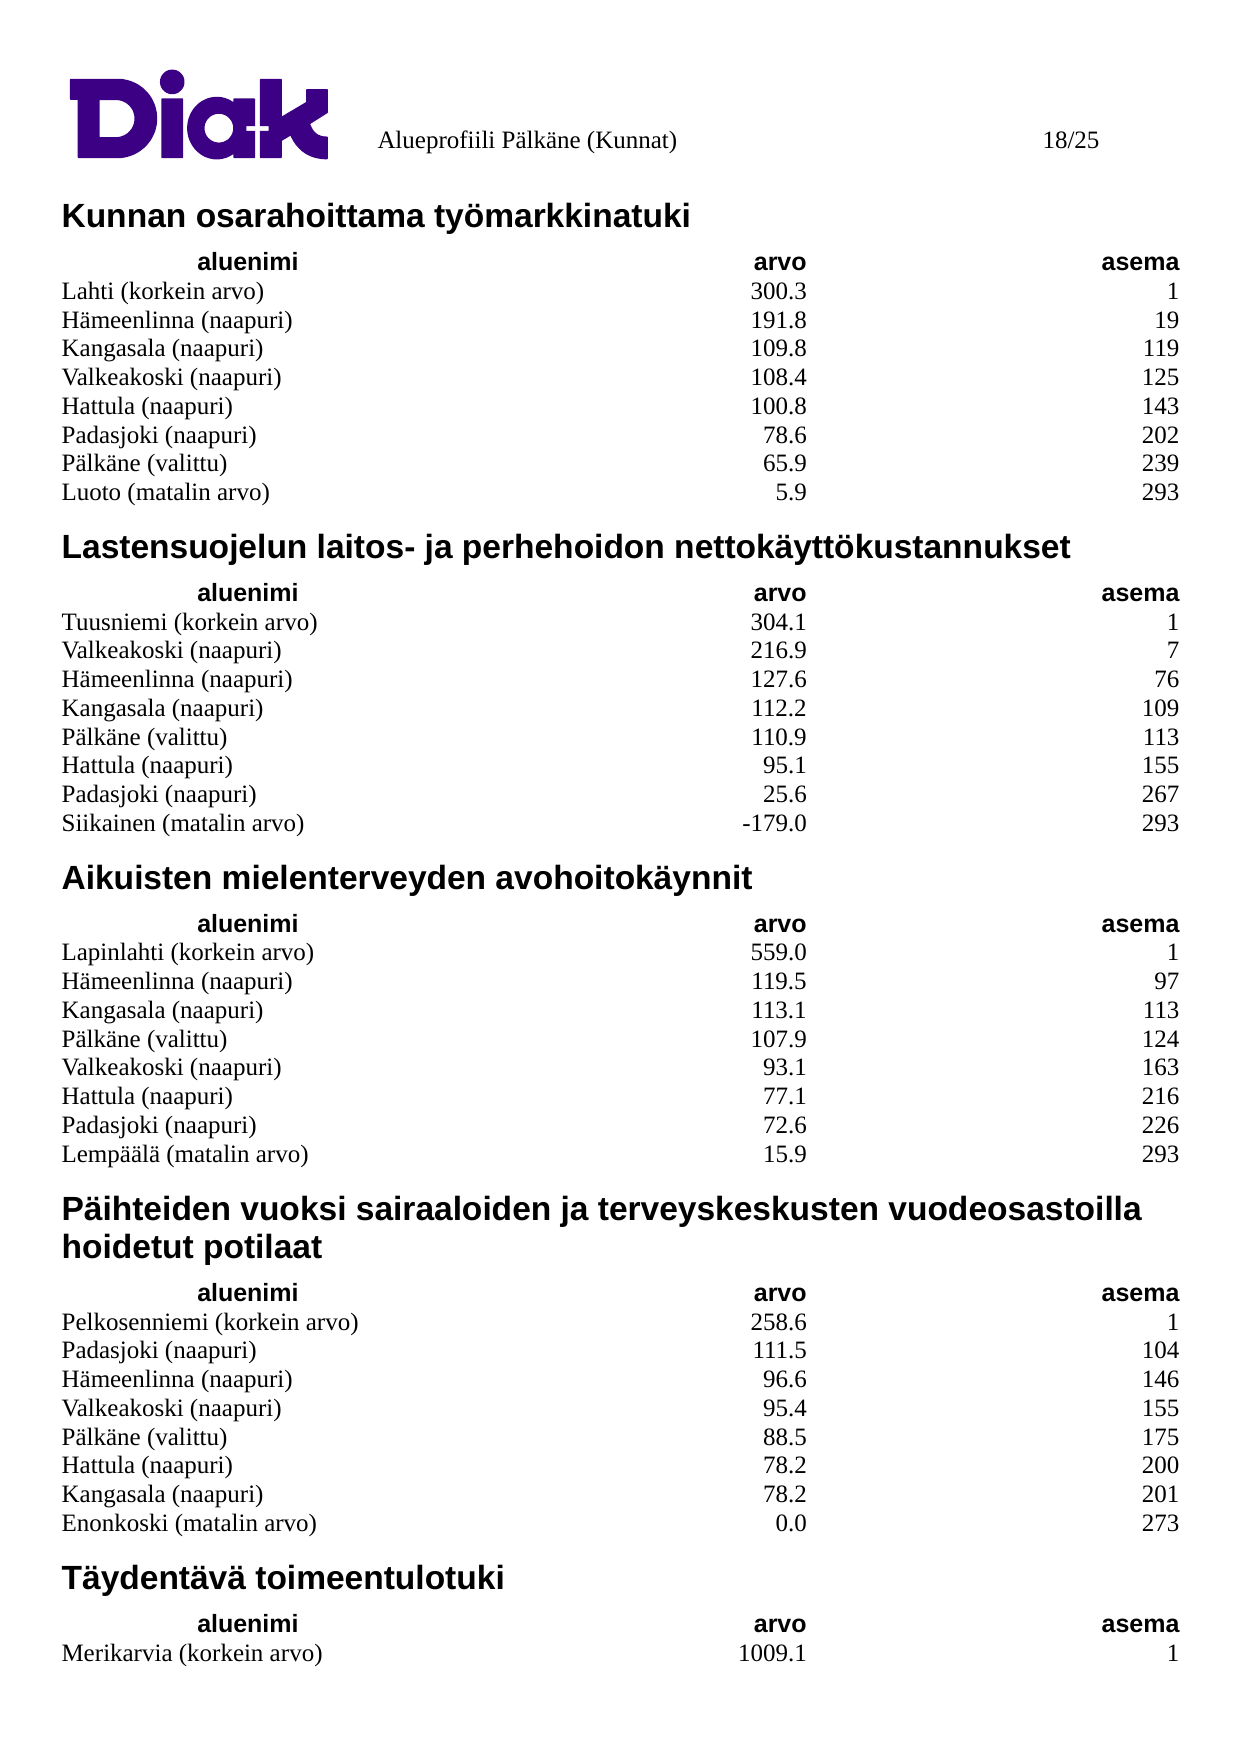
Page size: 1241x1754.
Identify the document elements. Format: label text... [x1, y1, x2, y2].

table_cell 1 [806, 607, 1179, 636]
table_header asema [806, 1278, 1179, 1307]
table_cell Kangasala (naapuri) [61, 693, 434, 722]
table_cell 76 [806, 664, 1179, 693]
table_header asema [806, 1609, 1179, 1638]
table_cell 175 [806, 1422, 1179, 1451]
table_header aluenimi [61, 247, 434, 276]
table_cell 78.2 [434, 1451, 806, 1479]
table_cell 559.0 [434, 938, 806, 966]
table_cell 146 [806, 1364, 1179, 1393]
table_cell Valkeakoski (naapuri) [61, 362, 434, 391]
table_cell Kangasala (naapuri) [61, 995, 434, 1024]
table_cell Lapinlahti (korkein arvo) [61, 938, 434, 966]
table_cell 77.1 [434, 1081, 806, 1110]
table_cell 95.4 [434, 1393, 806, 1422]
table_cell 0.0 [434, 1508, 806, 1537]
table_header asema [806, 578, 1179, 607]
table_cell Pälkäne (valittu) [61, 1024, 434, 1052]
table_cell -179.0 [434, 808, 806, 837]
table_header aluenimi [61, 909, 434, 937]
table_cell 19 [806, 305, 1179, 333]
table_cell 113.1 [434, 995, 806, 1024]
table_cell 7 [806, 636, 1179, 664]
table_cell 25.6 [434, 779, 806, 808]
table_cell 125 [806, 362, 1179, 391]
table_cell Hattula (naapuri) [61, 1451, 434, 1479]
table_cell Lempäälä (matalin arvo) [61, 1139, 434, 1167]
table_cell 110.9 [434, 722, 806, 751]
table_cell 127.6 [434, 664, 806, 693]
table_cell 108.4 [434, 362, 806, 391]
table_cell 107.9 [434, 1024, 806, 1052]
table_cell 293 [806, 477, 1179, 506]
table_cell Valkeakoski (naapuri) [61, 636, 434, 664]
table_cell 104 [806, 1336, 1179, 1364]
table_header aluenimi [61, 1278, 434, 1307]
table_cell 226 [806, 1110, 1179, 1139]
table_cell 201 [806, 1479, 1179, 1508]
table_cell 97 [806, 966, 1179, 995]
table_cell Hattula (naapuri) [61, 751, 434, 779]
table_cell 88.5 [434, 1422, 806, 1451]
table_cell Hämeenlinna (naapuri) [61, 664, 434, 693]
table_cell Padasjoki (naapuri) [61, 420, 434, 448]
table_cell 293 [806, 808, 1179, 837]
table_cell 304.1 [434, 607, 806, 636]
table_cell Padasjoki (naapuri) [61, 779, 434, 808]
table_header asema [806, 909, 1179, 937]
table_cell 95.1 [434, 751, 806, 779]
table_cell 143 [806, 391, 1179, 420]
table_cell 109.8 [434, 334, 806, 362]
table_cell Luoto (matalin arvo) [61, 477, 434, 506]
table_cell 258.6 [434, 1307, 806, 1336]
table_cell 72.6 [434, 1110, 806, 1139]
subtitle Aikuisten mielenterveyden avohoitokäynnit [61, 858, 1179, 896]
table_cell Hattula (naapuri) [61, 391, 434, 420]
table_cell 113 [806, 722, 1179, 751]
table_cell 111.5 [434, 1336, 806, 1364]
table_cell 239 [806, 449, 1179, 477]
table_cell 1 [806, 1638, 1179, 1666]
table_cell Pelkosenniemi (korkein arvo) [61, 1307, 434, 1336]
table_cell 124 [806, 1024, 1179, 1052]
table_cell 216.9 [434, 636, 806, 664]
subtitle Kunnan osarahoittama työmarkkinatuki [61, 196, 1179, 235]
table_cell 163 [806, 1053, 1179, 1081]
table_cell Siikainen (matalin arvo) [61, 808, 434, 837]
table_cell 216 [806, 1081, 1179, 1110]
table_cell Hämeenlinna (naapuri) [61, 1364, 434, 1393]
table_header arvo [434, 1609, 806, 1638]
table_cell 112.2 [434, 693, 806, 722]
table_cell 202 [806, 420, 1179, 448]
table_cell 273 [806, 1508, 1179, 1537]
table_header arvo [434, 578, 806, 607]
table_cell 155 [806, 1393, 1179, 1422]
table_cell Valkeakoski (naapuri) [61, 1393, 434, 1422]
table_cell Lahti (korkein arvo) [61, 276, 434, 305]
subtitle Täydentävä toimeentulotuki [61, 1558, 1179, 1596]
table_cell Pälkäne (valittu) [61, 1422, 434, 1451]
table_cell 100.8 [434, 391, 806, 420]
subtitle Lastensuojelun laitos- ja perhehoidon nettokäyttökustannukset [61, 527, 1179, 566]
table_cell 109 [806, 693, 1179, 722]
table_cell 200 [806, 1451, 1179, 1479]
table_header arvo [434, 909, 806, 937]
table_cell Tuusniemi (korkein arvo) [61, 607, 434, 636]
table_header asema [806, 247, 1179, 276]
table_cell Merikarvia (korkein arvo) [61, 1638, 434, 1666]
table_cell Kangasala (naapuri) [61, 334, 434, 362]
table_cell Hattula (naapuri) [61, 1081, 434, 1110]
table_cell 1 [806, 276, 1179, 305]
table_cell 96.6 [434, 1364, 806, 1393]
table_cell 78.2 [434, 1479, 806, 1508]
table_cell 119.5 [434, 966, 806, 995]
table_cell Pälkäne (valittu) [61, 449, 434, 477]
table_cell 1 [806, 1307, 1179, 1336]
table_cell Padasjoki (naapuri) [61, 1110, 434, 1139]
table_cell 113 [806, 995, 1179, 1024]
table_cell 15.9 [434, 1139, 806, 1167]
table_cell 300.3 [434, 276, 806, 305]
table_cell 78.6 [434, 420, 806, 448]
table_cell Pälkäne (valittu) [61, 722, 434, 751]
table_cell 155 [806, 751, 1179, 779]
table_header arvo [434, 247, 806, 276]
table_cell 293 [806, 1139, 1179, 1167]
table_header aluenimi [61, 578, 434, 607]
subtitle Päihteiden vuoksi sairaaloiden ja terveyskeskusten vuodeosastoilla hoidetut potilaat [61, 1188, 1179, 1266]
table_cell 1 [806, 938, 1179, 966]
table_cell 93.1 [434, 1053, 806, 1081]
table_cell 65.9 [434, 449, 806, 477]
table_cell 119 [806, 334, 1179, 362]
table_cell 1009.1 [434, 1638, 806, 1666]
table_cell Valkeakoski (naapuri) [61, 1053, 434, 1081]
table_cell Hämeenlinna (naapuri) [61, 305, 434, 333]
table_cell 5.9 [434, 477, 806, 506]
table_header arvo [434, 1278, 806, 1307]
table_cell Enonkoski (matalin arvo) [61, 1508, 434, 1537]
table_cell Padasjoki (naapuri) [61, 1336, 434, 1364]
table_header aluenimi [61, 1609, 434, 1638]
table_cell Kangasala (naapuri) [61, 1479, 434, 1508]
table_cell 191.8 [434, 305, 806, 333]
table_cell Hämeenlinna (naapuri) [61, 966, 434, 995]
table_cell 267 [806, 779, 1179, 808]
